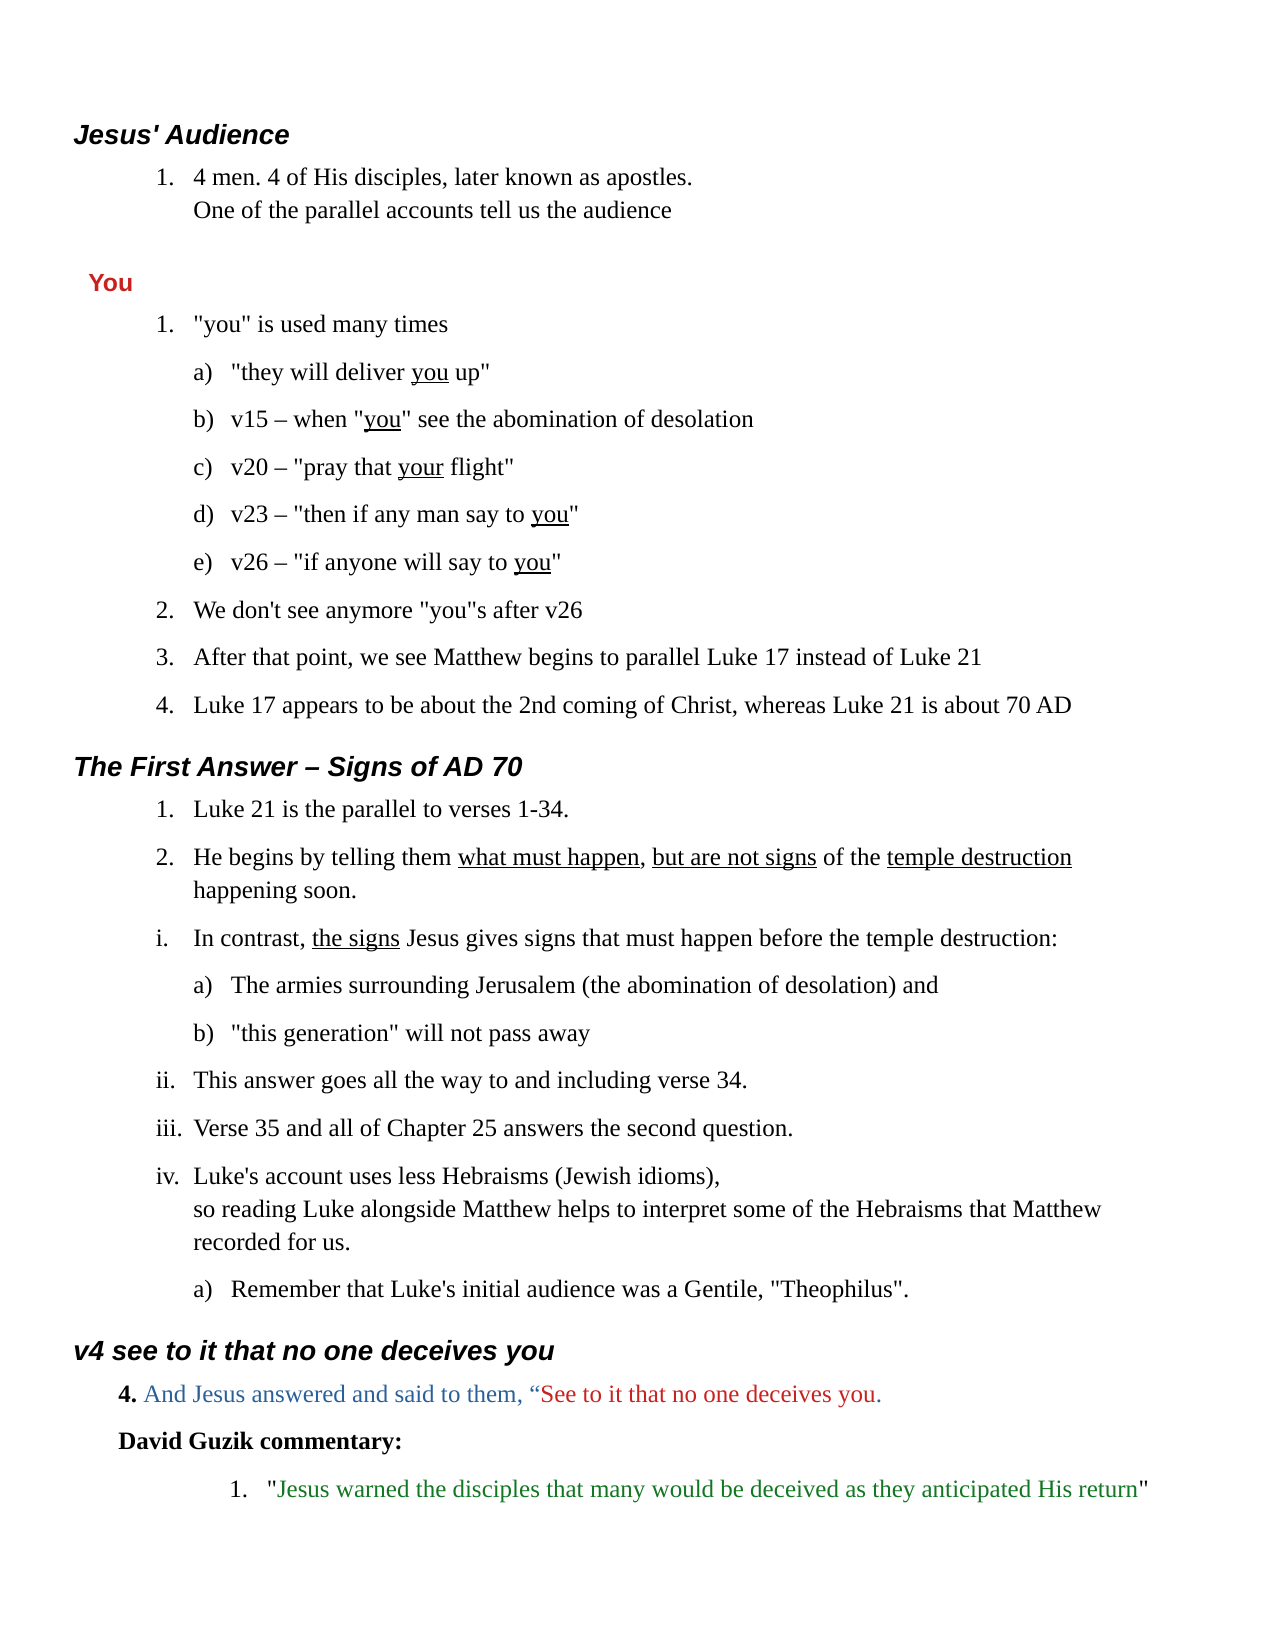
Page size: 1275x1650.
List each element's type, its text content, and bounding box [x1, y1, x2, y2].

list In contrast, the signs Jesus gives signs that must happen before the temple destruction: [156, 923, 1157, 951]
list 4 men. 4 of His disciples, later known as apostles. One of the parallel accounts tell us the audience [156, 162, 1157, 224]
list Luke 17 appears to be about the 2nd coming of Christ, whereas Luke 21 is about 70 AD [156, 690, 1157, 719]
list Remember that Luke's initial audience was a Gentile, "Theophilus". [193, 1274, 1157, 1303]
list Luke 21 is the parallel to verses 1-34. [156, 794, 1157, 823]
list The armies surrounding Jerusalem (the abomination of desolation) and [193, 970, 1157, 999]
list We don't see anymore "you"s after v26 [156, 595, 1157, 623]
list After that point, we see Matthew begins to parallel Luke 17 instead of Luke 21 [156, 642, 1157, 671]
subtitle The First Answer – Signs of AD 70 [73, 750, 1157, 782]
list "Jesus warned the disciples that many would be deceived as they anticipated His return" [229, 1474, 1157, 1503]
subtitle You [88, 268, 1157, 297]
list This answer goes all the way to and including verse 34. [156, 1066, 1157, 1094]
subtitle Jesus' Audience [73, 118, 1157, 150]
list v20 – "pray that your flight" [193, 452, 1157, 481]
text 4. And Jesus answered and said to them, “See to it that no one deceives you. [118, 1379, 1157, 1408]
list v15 – when "you" see the abomination of desolation [193, 404, 1157, 433]
list v23 – "then if any man say to you" [193, 499, 1157, 528]
text David Guzik commentary: [118, 1426, 1157, 1455]
list "you" is used many times [156, 309, 1157, 338]
subtitle v4 see to it that no one deceives you [73, 1334, 1157, 1366]
list "they will deliver you up" [193, 357, 1157, 386]
list He begins by telling them what must happen, but are not signs of the temple destruction happening soon. [156, 842, 1157, 904]
list v26 – "if anyone will say to you" [193, 547, 1157, 576]
list Verse 35 and all of Chapter 25 answers the second question. [156, 1113, 1157, 1142]
list "this generation" will not pass away [193, 1018, 1157, 1047]
list Luke's account uses less Hebraisms (Jewish idioms), so reading Luke alongside Matthew helps to interpret some of the Hebraisms that Matthew recorded for us. [156, 1161, 1157, 1256]
